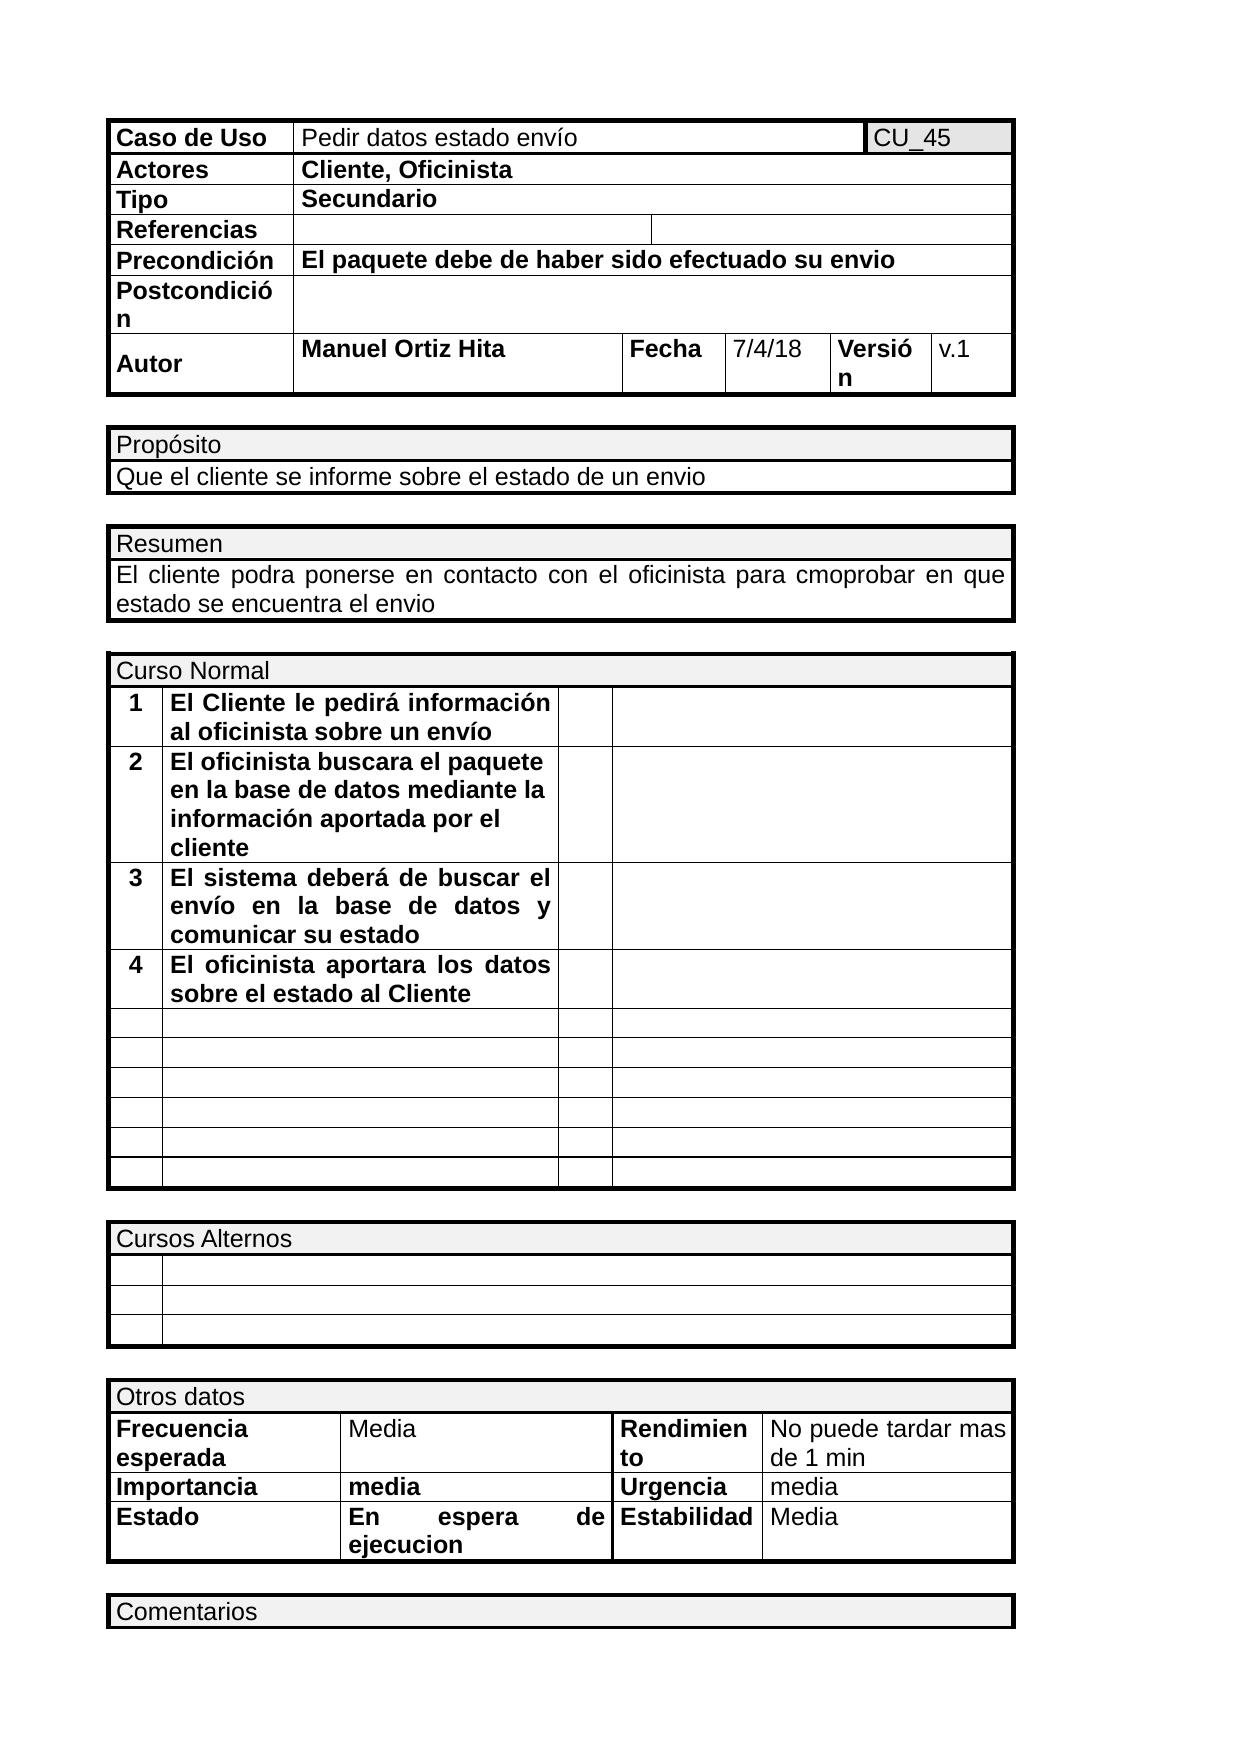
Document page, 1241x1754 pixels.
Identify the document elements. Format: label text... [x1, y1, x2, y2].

table_cell Importancia [111, 1473, 340, 1501]
table_cell Tipo [111, 185, 293, 214]
table_cell El sistema deberá de buscar el envío en la base de datos y comunicar su estado [163, 863, 558, 949]
table_cell [111, 1038, 162, 1067]
table_cell Versión [831, 334, 931, 392]
table_cell Precondición [111, 245, 293, 275]
table_cell [111, 1286, 162, 1314]
table_cell 7/4/18 [726, 334, 830, 392]
table_cell [111, 1315, 162, 1344]
table_cell El paquete debe de haber sido efectuado su envio [294, 245, 1011, 275]
table_cell [163, 1009, 558, 1037]
table_cell [559, 1038, 612, 1067]
table_cell [111, 1098, 162, 1127]
table_cell Postcondición [111, 276, 293, 333]
table_cell [559, 1068, 612, 1097]
table_cell Estabilidad [614, 1502, 762, 1559]
table_cell [613, 863, 1011, 949]
table_cell [613, 1158, 1011, 1186]
table_cell Secundario [294, 185, 1011, 214]
table_header Cursos Alternos [111, 1224, 1011, 1253]
table_cell Manuel Ortiz Hita [294, 334, 622, 392]
table_header Otros datos [111, 1382, 1011, 1411]
table_cell Media [763, 1502, 1011, 1559]
table_cell [294, 276, 1011, 333]
table_cell [559, 950, 612, 1007]
table_cell El cliente podra ponerse en contacto con el oficinista para cmoprobar en que estado se encuentra el envio [111, 561, 1011, 618]
table_cell [111, 1009, 162, 1037]
table_header Comentarios [111, 1597, 1011, 1626]
table_cell Referencias [111, 215, 293, 244]
table_header Resumen [111, 529, 1011, 557]
table_cell [111, 1128, 162, 1156]
table_cell [163, 1068, 558, 1097]
table_cell [613, 1128, 1011, 1156]
table_cell [652, 215, 1011, 244]
table_cell Que el cliente se informe sobre el estado de un envio [111, 462, 1011, 491]
table_cell 3 [111, 863, 162, 949]
table_cell El oficinista buscara el paquete en la base de datos mediante la información aportada por el cliente [163, 747, 558, 862]
table_cell [613, 688, 1011, 746]
table_cell [559, 1128, 612, 1156]
table_cell [163, 1158, 558, 1186]
table_cell [163, 1098, 558, 1127]
table_cell 4 [111, 950, 162, 1007]
table_cell 2 [111, 747, 162, 862]
table_header Pedir datos estado envío [294, 123, 863, 152]
table_header Curso Normal [111, 656, 1011, 685]
table_cell [111, 1068, 162, 1097]
table_cell [613, 1068, 1011, 1097]
table_cell En espera de ejecucion [341, 1502, 611, 1559]
table_cell [163, 1315, 1011, 1344]
table_cell [294, 215, 651, 244]
table_cell El oficinista aportara los datos sobre el estado al Cliente [163, 950, 558, 1007]
table_cell [559, 863, 612, 949]
table_cell [613, 1098, 1011, 1127]
table_cell [163, 1038, 558, 1067]
table_header Caso de Uso [111, 123, 293, 152]
table_cell [613, 1038, 1011, 1067]
table_cell Frecuencia esperada [111, 1414, 340, 1471]
table_cell Autor [111, 334, 293, 392]
table_cell Urgencia [614, 1473, 762, 1501]
table_cell v.1 [932, 334, 1011, 392]
table_cell [111, 1158, 162, 1186]
table_cell [559, 1009, 612, 1037]
table_cell Media [341, 1414, 611, 1471]
table_cell [111, 1256, 162, 1285]
table_cell El Cliente le pedirá información al oficinista sobre un envío [163, 688, 558, 746]
table_cell [163, 1286, 1011, 1314]
table_cell [613, 747, 1011, 862]
table_cell media [341, 1473, 611, 1501]
table_cell [163, 1256, 1011, 1285]
table_cell 1 [111, 688, 162, 746]
table_header Propósito [111, 430, 1011, 459]
table_cell Actores [111, 155, 293, 183]
table_cell [559, 688, 612, 746]
table_cell [613, 950, 1011, 1007]
table_header CU_45 [868, 123, 1011, 152]
table_cell [559, 1098, 612, 1127]
table_cell Estado [111, 1502, 340, 1559]
table_cell [559, 747, 612, 862]
table_cell [163, 1128, 558, 1156]
table_cell Fecha [623, 334, 725, 392]
table_cell No puede tardar mas de 1 min [763, 1414, 1011, 1471]
table_cell Cliente, Oficinista [294, 155, 1011, 183]
table_cell media [763, 1473, 1011, 1501]
table_cell [559, 1158, 612, 1186]
table_cell [613, 1009, 1011, 1037]
table_cell Rendimiento [614, 1414, 762, 1471]
